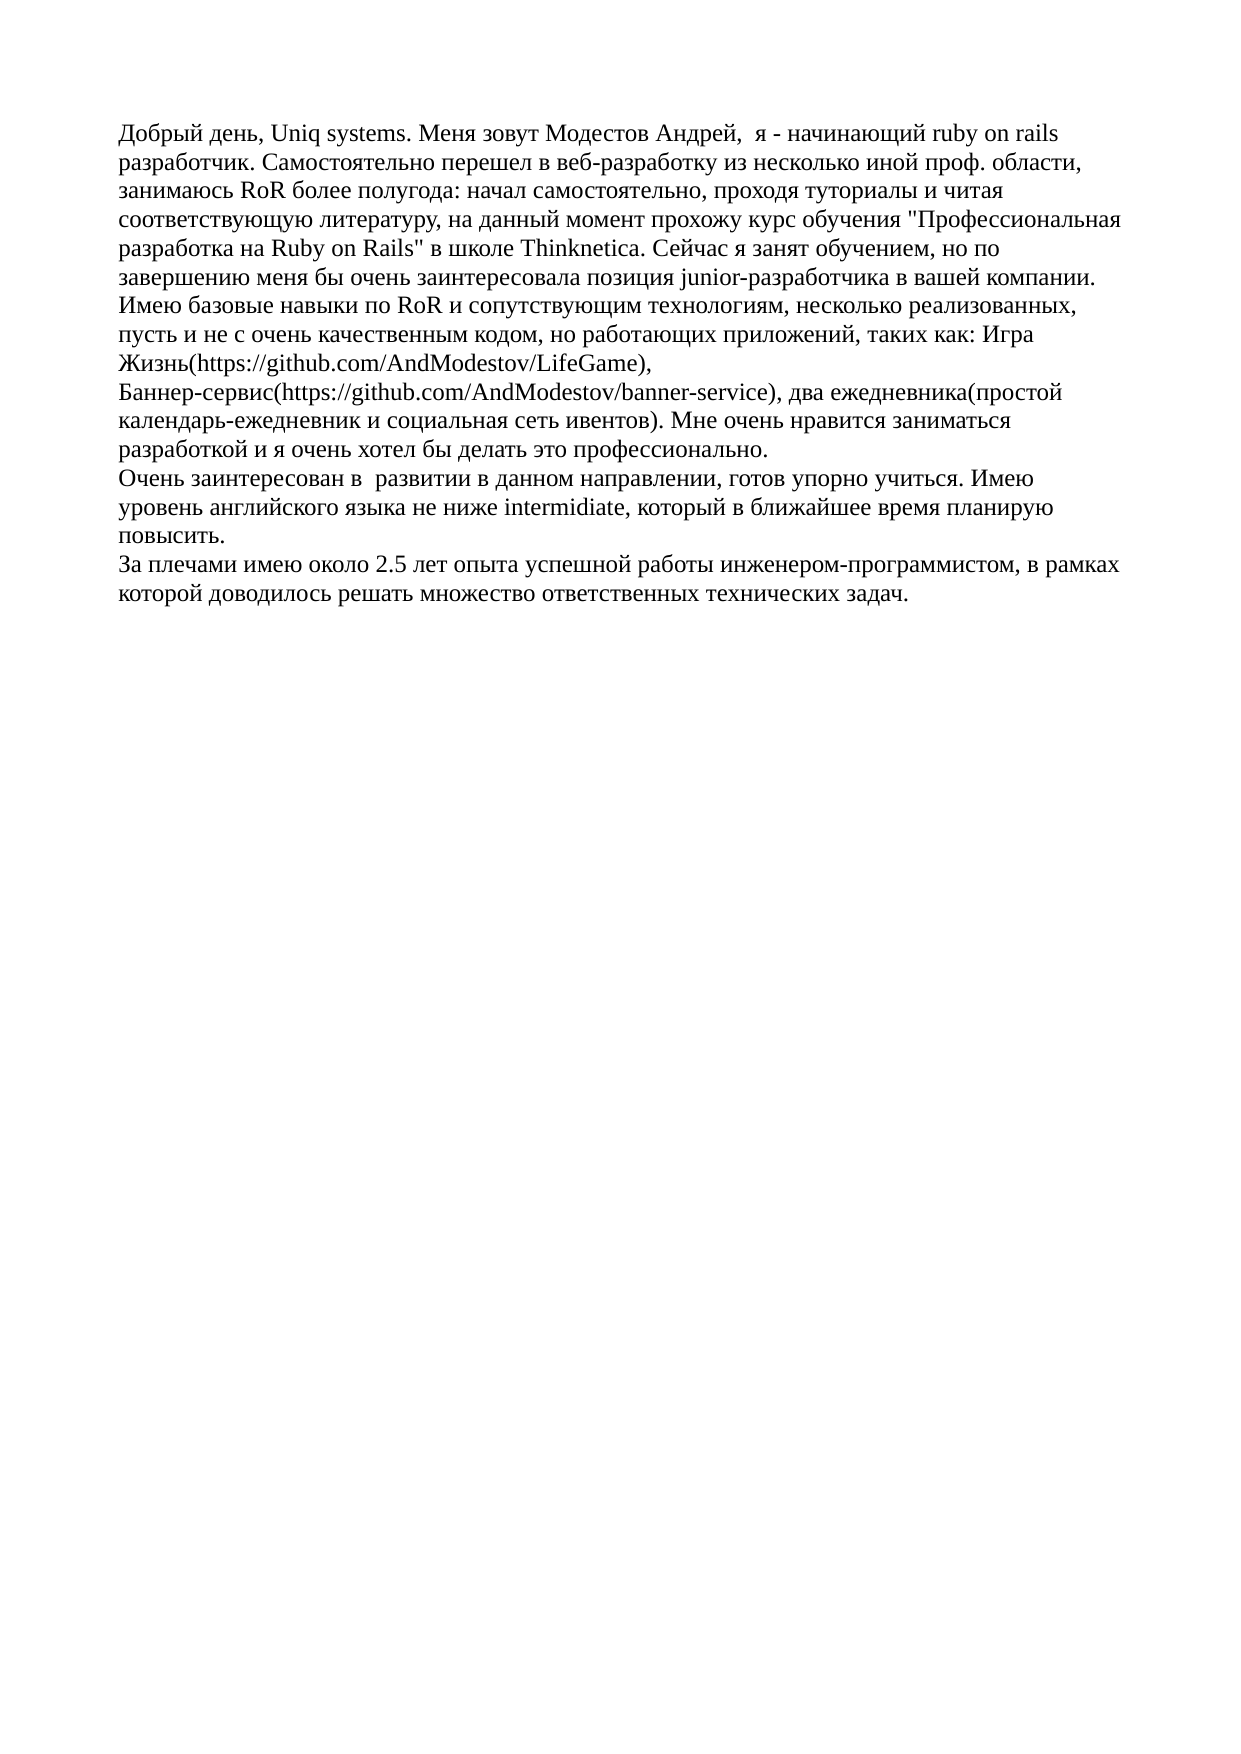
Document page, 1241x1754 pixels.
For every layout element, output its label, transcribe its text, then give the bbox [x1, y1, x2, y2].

text Добрый день, Uniq systems. Меня зовут Модестов Андрей, я - начинающий ruby on rails разработчик. Самостоятельно перешел в веб-разработку из несколько иной проф. области, занимаюсь RoR более полугода: начал самостоятельно, проходя туториалы и читая соответствующую литературу, на данный момент прохожу курс обучения "Профессиональная разработка на Ruby on Rails" в школе Thinknetica. Сейчас я занят обучением, но по завершению меня бы очень заинтересовала позиция junior-разработчика в вашей компании. [118, 118, 1122, 291]
text Имею базовые навыки по RoR и сопутствующим технологиям, несколько реализованных, пусть и не с очень качественным кодом, но работающих приложений, таких как: Игра Жизнь(https://github.com/AndModestov/LifeGame), Баннер-сервис(https://github.com/AndModestov/banner-service), два ежедневника(простой календарь-ежедневник и социальная сеть ивентов). Мне очень нравится заниматься разработкой и я очень хотел бы делать это профессионально. [118, 291, 1122, 463]
text Очень заинтересован в развитии в данном направлении, готов упорно учиться. Имею уровень английского языка не ниже intermidiate, который в ближайшее время планирую повысить. [118, 463, 1122, 549]
text За плечами имею около 2.5 лет опыта успешной работы инженером-программистом, в рамках которой доводилось решать множество ответственных технических задач. [118, 549, 1122, 607]
